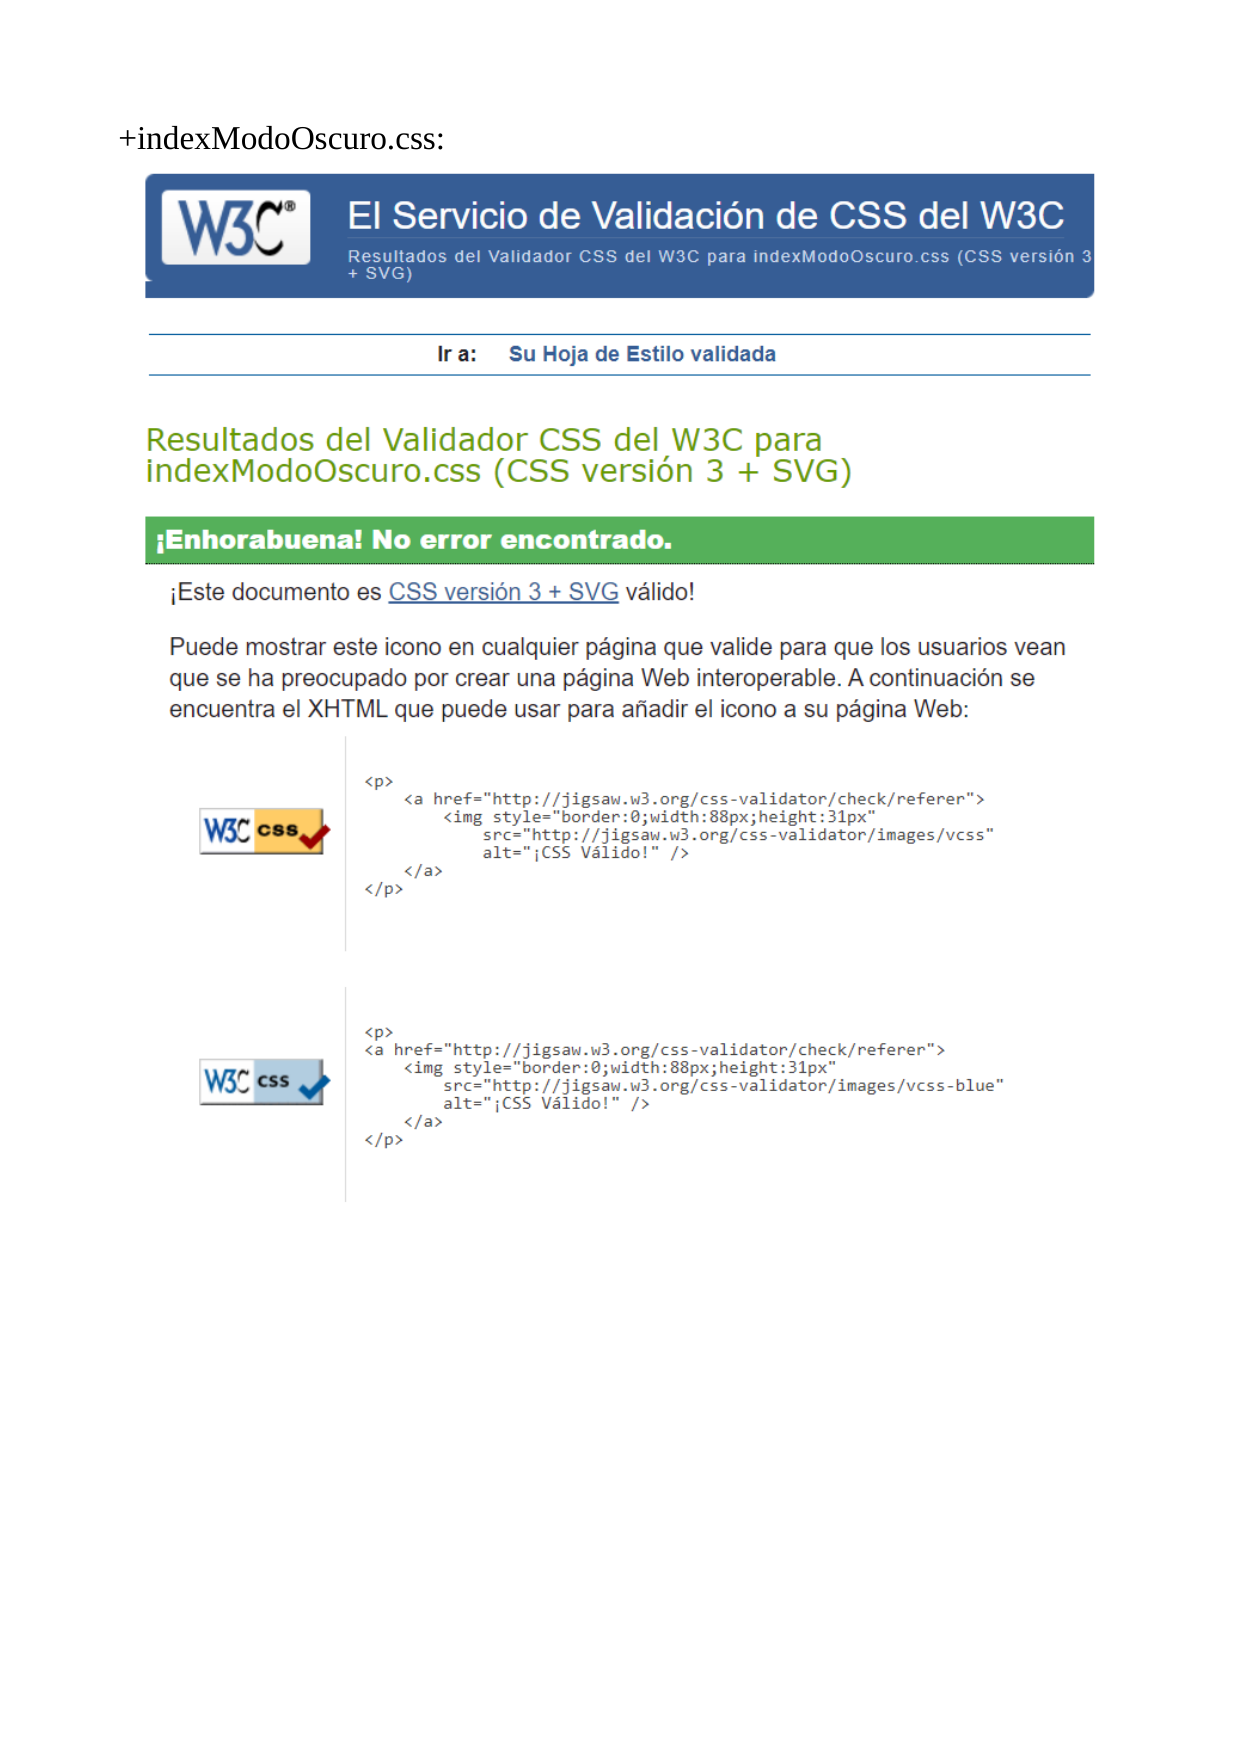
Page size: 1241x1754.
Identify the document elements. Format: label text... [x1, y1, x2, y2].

picture [118, 156, 1123, 1220]
text +indexModoOscuro.css: [118, 118, 1122, 156]
